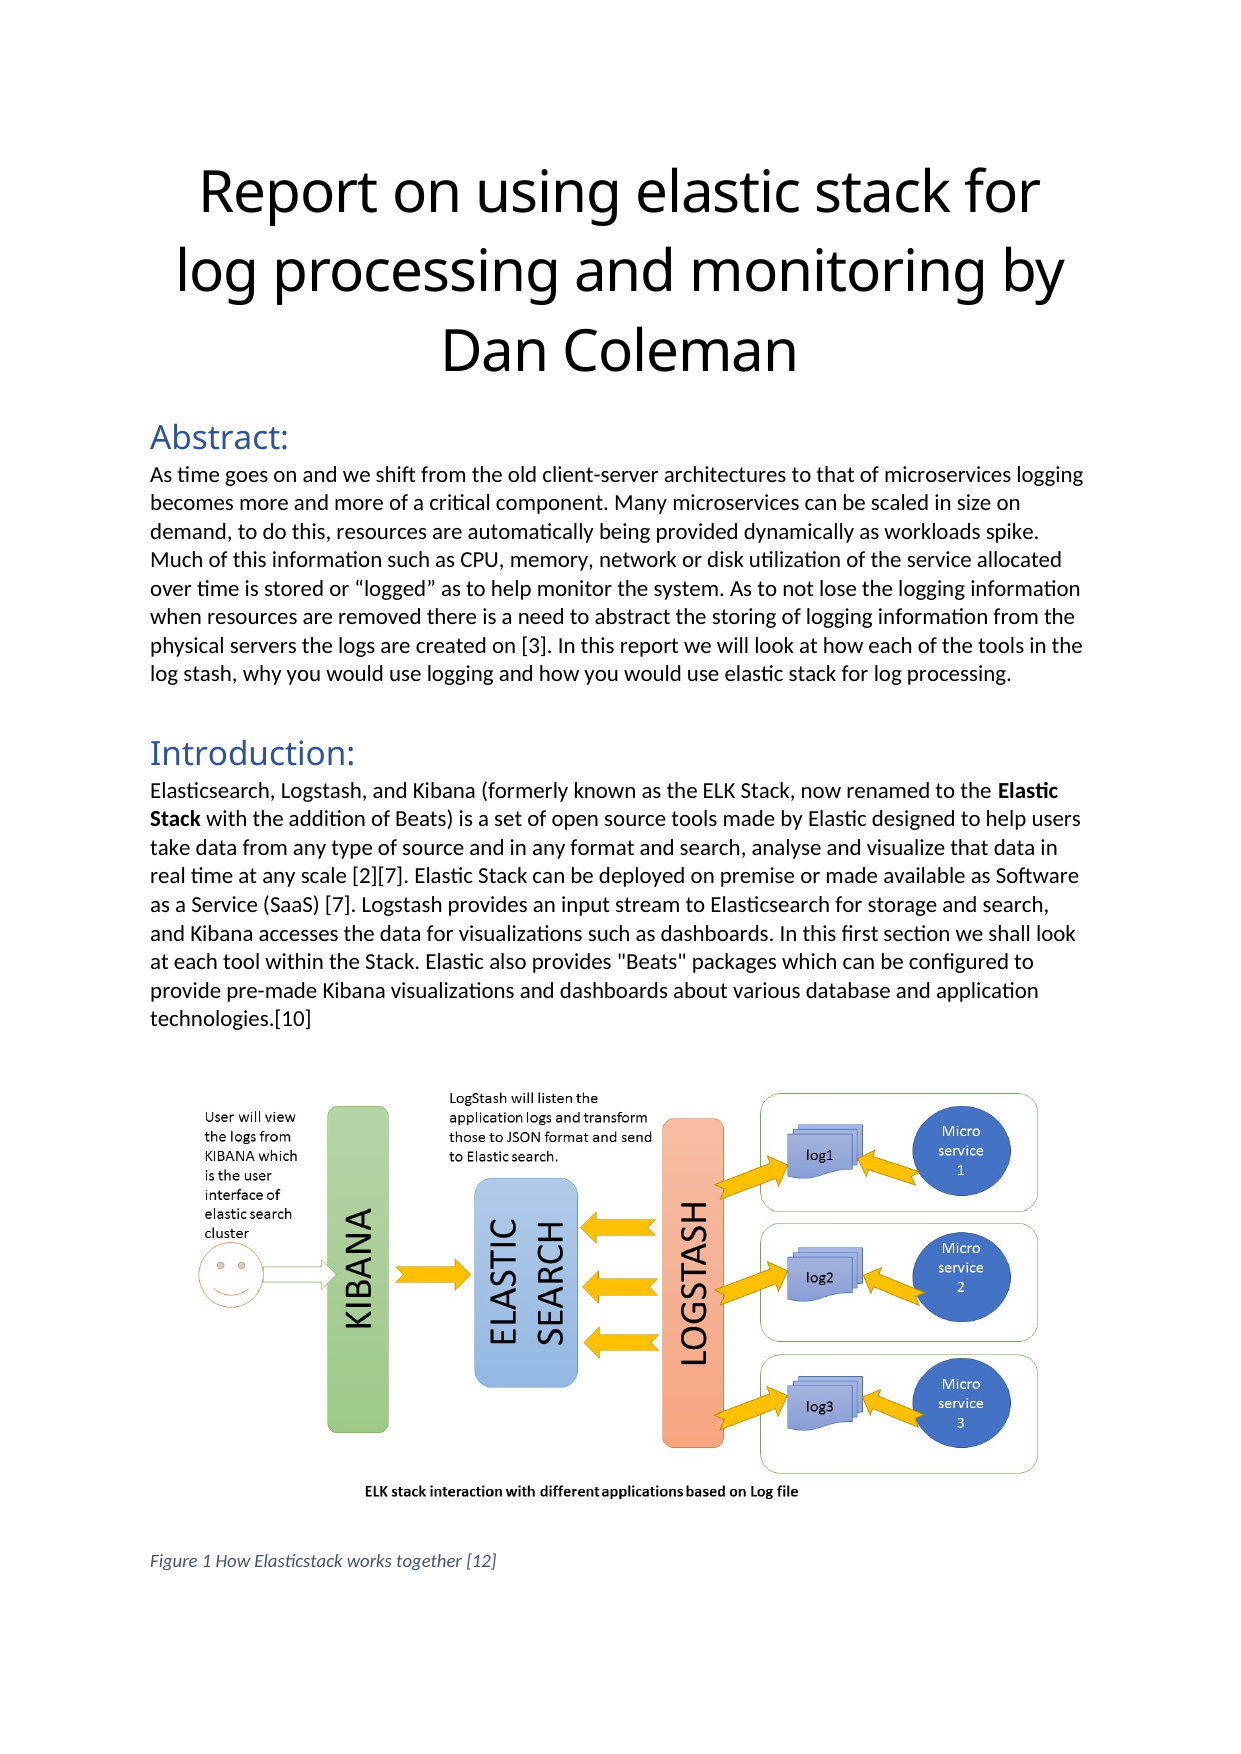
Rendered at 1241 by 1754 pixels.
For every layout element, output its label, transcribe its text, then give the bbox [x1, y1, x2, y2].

text Elasticsearch, Logstash, and Kibana (formerly known as the ELK Stack, now renamed to the Elastic Stack with the addition of Beats) is a set of open source tools made by Elastic designed to help users take data from any type of source and in any format and search, analyse and visualize that data in real time at any scale [2][7]. Elastic Stack can be deployed on premise or made available as Software as a Service (SaaS) [7]. Logstash provides an input stream to Elasticsearch for storage and search, and Kibana accesses the data for visualizations such as dashboards. In this first section we shall look at each tool within the Stack. Elastic also provides "Beats" packages which can be configured to provide pre-made Kibana visualizations and dashboards about various database and application technologies.[10] [150, 776, 1090, 1032]
subtitle Introduction: [150, 730, 1090, 775]
text As time goes on and we shift from the old client-server architectures to that of microservices logging becomes more and more of a critical component. Many microservices can be scaled in size on demand, to do this, resources are automatically being provided dynamically as workloads spike. Much of this information such as CPU, memory, network or disk utilization of the service allocated over time is stored or “logged” as to help monitor the system. As to not lose the logging information when resources are removed there is a need to abstract the storing of logging information from the physical servers the logs are created on [3]. In this report we will look at how each of the tools in the log stash, why you would use logging and how you would use elastic stack for log processing. [150, 460, 1090, 687]
text Figure 1 How Elasticstack works together [12] [150, 1549, 1090, 1572]
subtitle Abstract: [150, 413, 1090, 459]
title Report on using elastic stack for log processing and monitoring by Dan Coleman [150, 150, 1090, 388]
